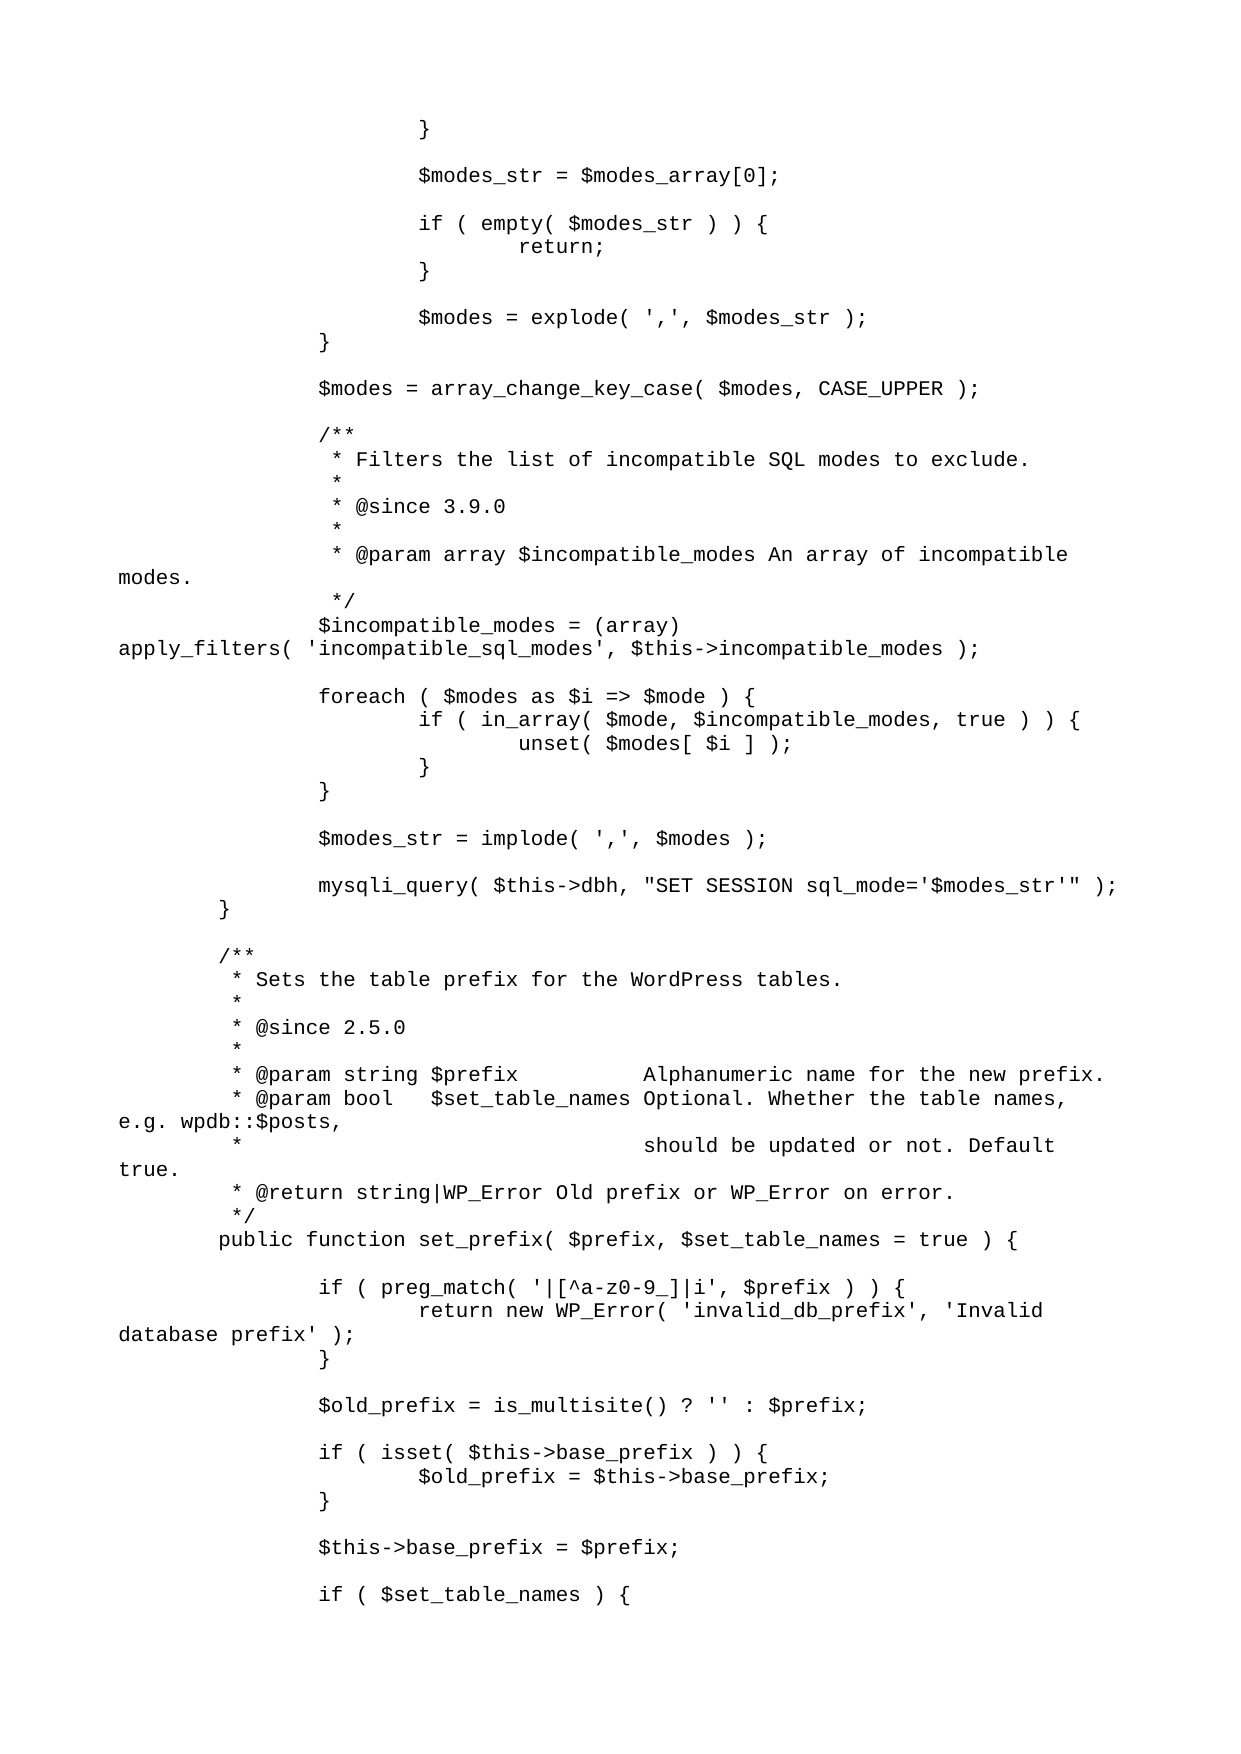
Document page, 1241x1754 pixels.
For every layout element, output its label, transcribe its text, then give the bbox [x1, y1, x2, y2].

text */ [118, 591, 1122, 615]
text /** [118, 426, 1122, 449]
text $this->base_prefix = $prefix; [118, 1537, 1122, 1561]
text $modes_str = implode( ',', $modes ); [118, 827, 1122, 851]
text * [118, 1040, 1122, 1064]
text /** [118, 946, 1122, 969]
text * @since 3.9.0 [118, 496, 1122, 520]
text } [118, 757, 1122, 780]
text return; [118, 236, 1122, 260]
text * @param string $prefix Alphanumeric name for the new prefix. [118, 1064, 1122, 1088]
text * @since 2.5.0 [118, 1017, 1122, 1040]
text * should be updated or not. Default true. [118, 1135, 1122, 1182]
text } [118, 118, 1122, 142]
text if ( $set_table_names ) { [118, 1584, 1122, 1608]
text if ( in_array( $mode, $incompatible_modes, true ) ) { [118, 709, 1122, 733]
text return new WP_Error( 'invalid_db_prefix', 'Invalid database prefix' ); [118, 1300, 1122, 1348]
text * [118, 473, 1122, 496]
text if ( isset( $this->base_prefix ) ) { [118, 1442, 1122, 1466]
text if ( preg_match( '|[^a-z0-9_]|i', $prefix ) ) { [118, 1277, 1122, 1300]
text * [118, 993, 1122, 1017]
text * @return string|WP_Error Old prefix or WP_Error on error. [118, 1182, 1122, 1206]
text if ( empty( $modes_str ) ) { [118, 213, 1122, 236]
text } [118, 1348, 1122, 1371]
text unset( $modes[ $i ] ); [118, 733, 1122, 757]
text * [118, 520, 1122, 544]
text mysqli_query( $this->dbh, "SET SESSION sql_mode='$modes_str'" ); [118, 875, 1122, 898]
text $old_prefix = is_multisite() ? '' : $prefix; [118, 1395, 1122, 1419]
text } [118, 260, 1122, 284]
text } [118, 1489, 1122, 1513]
text } [118, 898, 1122, 922]
text * Filters the list of incompatible SQL modes to exclude. [118, 449, 1122, 473]
text * @param array $incompatible_modes An array of incompatible modes. [118, 544, 1122, 591]
text */ [118, 1206, 1122, 1229]
text $modes = array_change_key_case( $modes, CASE_UPPER ); [118, 378, 1122, 402]
text * @param bool $set_table_names Optional. Whether the table names, e.g. wpdb::$posts, [118, 1088, 1122, 1135]
text $modes_str = $modes_array[0]; [118, 165, 1122, 189]
text public function set_prefix( $prefix, $set_table_names = true ) { [118, 1229, 1122, 1253]
text } [118, 331, 1122, 354]
text * Sets the table prefix for the WordPress tables. [118, 969, 1122, 993]
text $old_prefix = $this->base_prefix; [118, 1466, 1122, 1489]
text } [118, 780, 1122, 804]
text foreach ( $modes as $i => $mode ) { [118, 686, 1122, 709]
text $modes = explode( ',', $modes_str ); [118, 307, 1122, 331]
text $incompatible_modes = (array) apply_filters( 'incompatible_sql_modes', $this->incompatible_modes ); [118, 615, 1122, 662]
